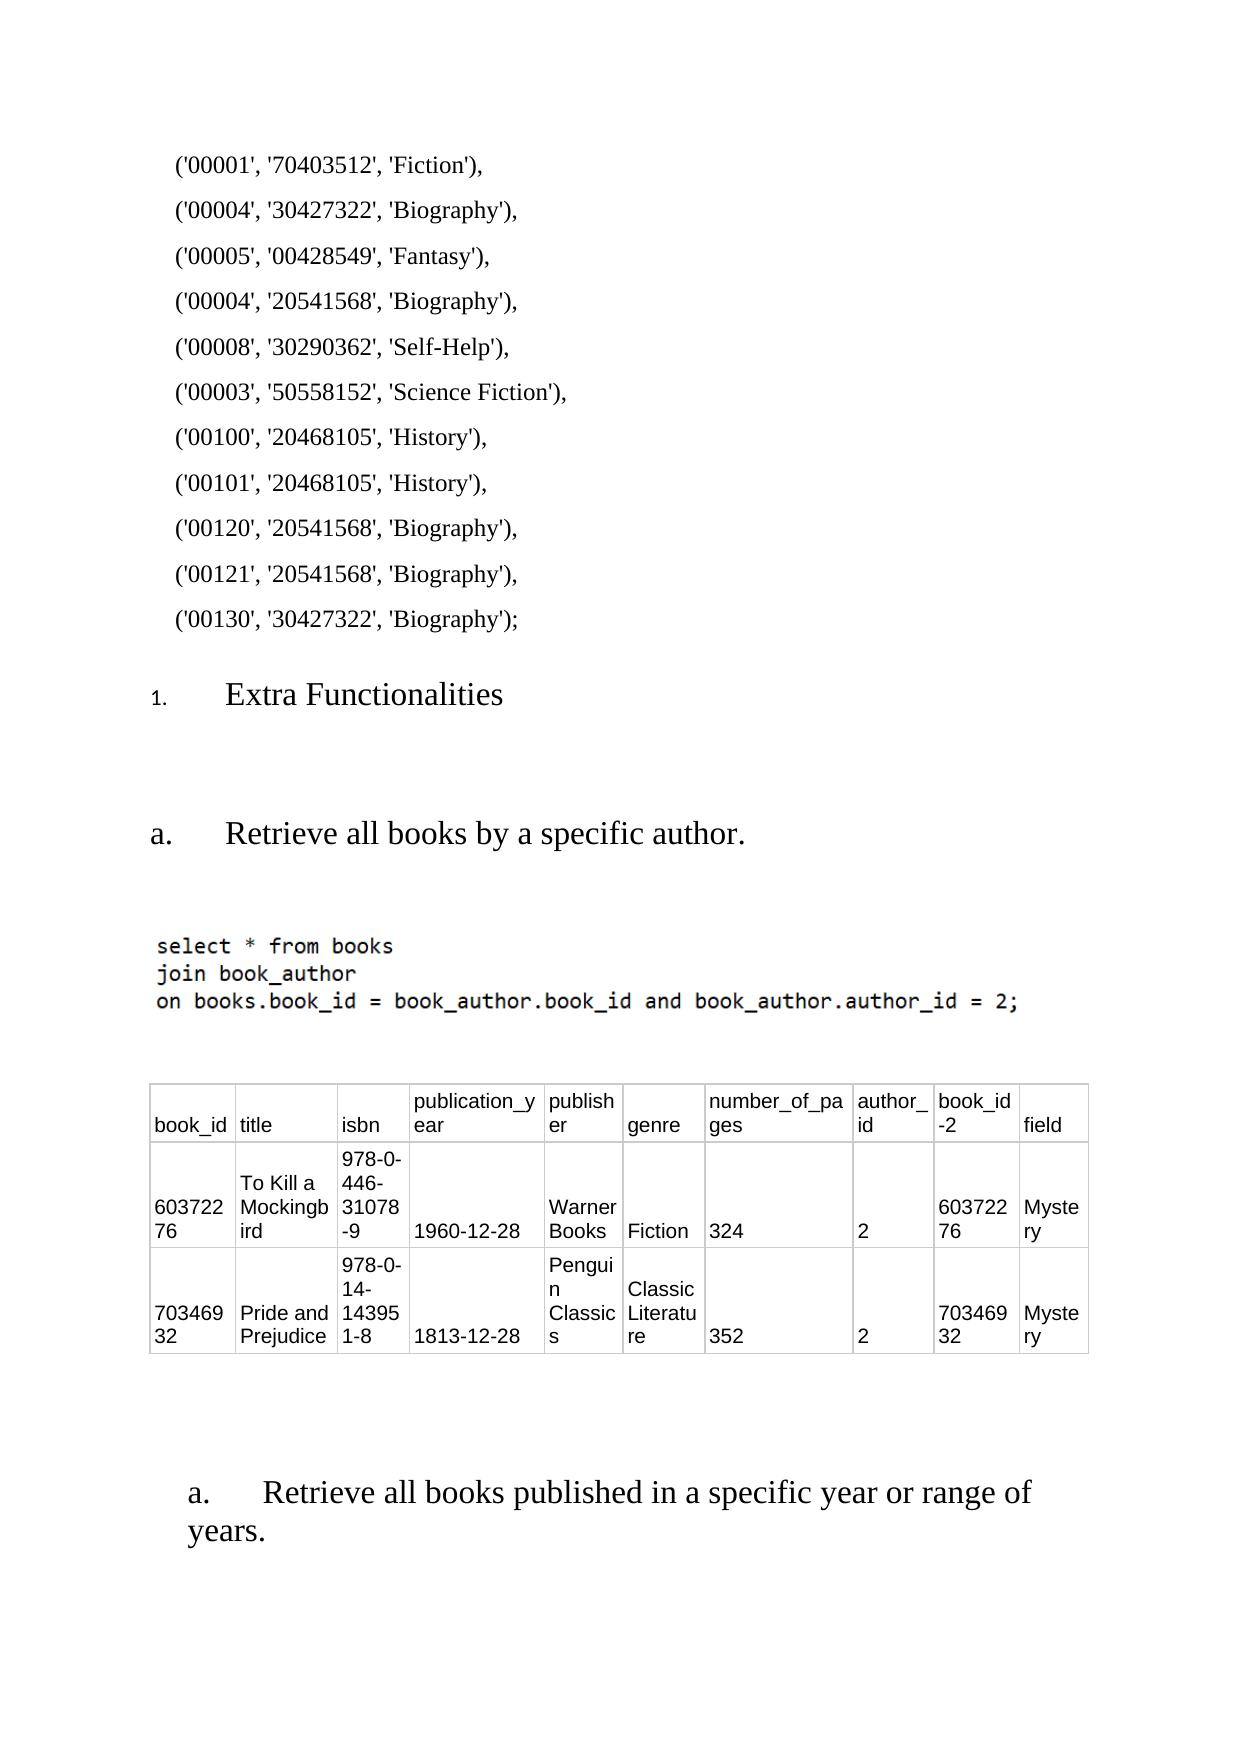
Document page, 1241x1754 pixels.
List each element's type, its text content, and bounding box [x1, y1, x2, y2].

table_header field [1020, 1085, 1088, 1141]
table_cell Penguin Classics [545, 1248, 622, 1352]
text ('00130', '30427322', 'Biography'); [150, 604, 1090, 633]
text ('00003', '50558152', 'Science Fiction'), [150, 377, 1090, 406]
table_header book_id [151, 1085, 235, 1141]
table_header genre [624, 1085, 704, 1141]
text ('00008', '30290362', 'Self-Help'), [150, 332, 1090, 360]
table_cell 60372276 [935, 1143, 1019, 1247]
text ('00100', '20468105', 'History'), [150, 422, 1090, 451]
table_cell Mystery [1020, 1248, 1088, 1352]
table_cell Fiction [624, 1143, 704, 1247]
table_cell 352 [706, 1248, 852, 1352]
text ('00120', '20541568', 'Biography'), [150, 513, 1090, 542]
table_cell 2 [854, 1143, 933, 1247]
text ('00005', '00428549', 'Fantasy'), [150, 241, 1090, 269]
table_cell To Kill a Mockingbird [236, 1143, 337, 1247]
table_cell 324 [706, 1143, 852, 1247]
text ('00004', '20541568', 'Biography'), [150, 286, 1090, 315]
list Retrieve all books by a specific author. [150, 813, 1090, 851]
table_header isbn [338, 1085, 409, 1141]
table_cell Warner Books [545, 1143, 622, 1247]
text ('00004', '30427322', 'Biography'), [150, 195, 1090, 224]
table_header number_of_pages [706, 1085, 852, 1141]
table_cell Mystery [1020, 1143, 1088, 1247]
text ('00121', '20541568', 'Biography'), [150, 559, 1090, 587]
table_cell 2 [854, 1248, 933, 1352]
list Extra Functionalities [150, 674, 1090, 713]
table_cell 978-0-14-143951-8 [338, 1248, 409, 1352]
table_header publication_year [410, 1085, 544, 1141]
list Retrieve all books published in a specific year or range of years. [187, 1472, 1090, 1549]
table_header title [236, 1085, 337, 1141]
table_cell 1813-12-28 [410, 1248, 544, 1352]
table_cell 1960-12-28 [410, 1143, 544, 1247]
table_cell 70346932 [935, 1248, 1019, 1352]
table_header author_id [854, 1085, 933, 1141]
table_cell 978-0-446-31078-9 [338, 1143, 409, 1247]
table_cell 60372276 [151, 1143, 235, 1247]
table_header publisher [545, 1085, 622, 1141]
table_cell 70346932 [151, 1248, 235, 1352]
text ('00001', '70403512', 'Fiction'), [150, 150, 1090, 179]
text ('00101', '20468105', 'History'), [150, 468, 1090, 497]
table_header book_id-2 [935, 1085, 1019, 1141]
table_cell Pride and Prejudice [236, 1248, 337, 1352]
table_cell Classic Literature [624, 1248, 704, 1352]
